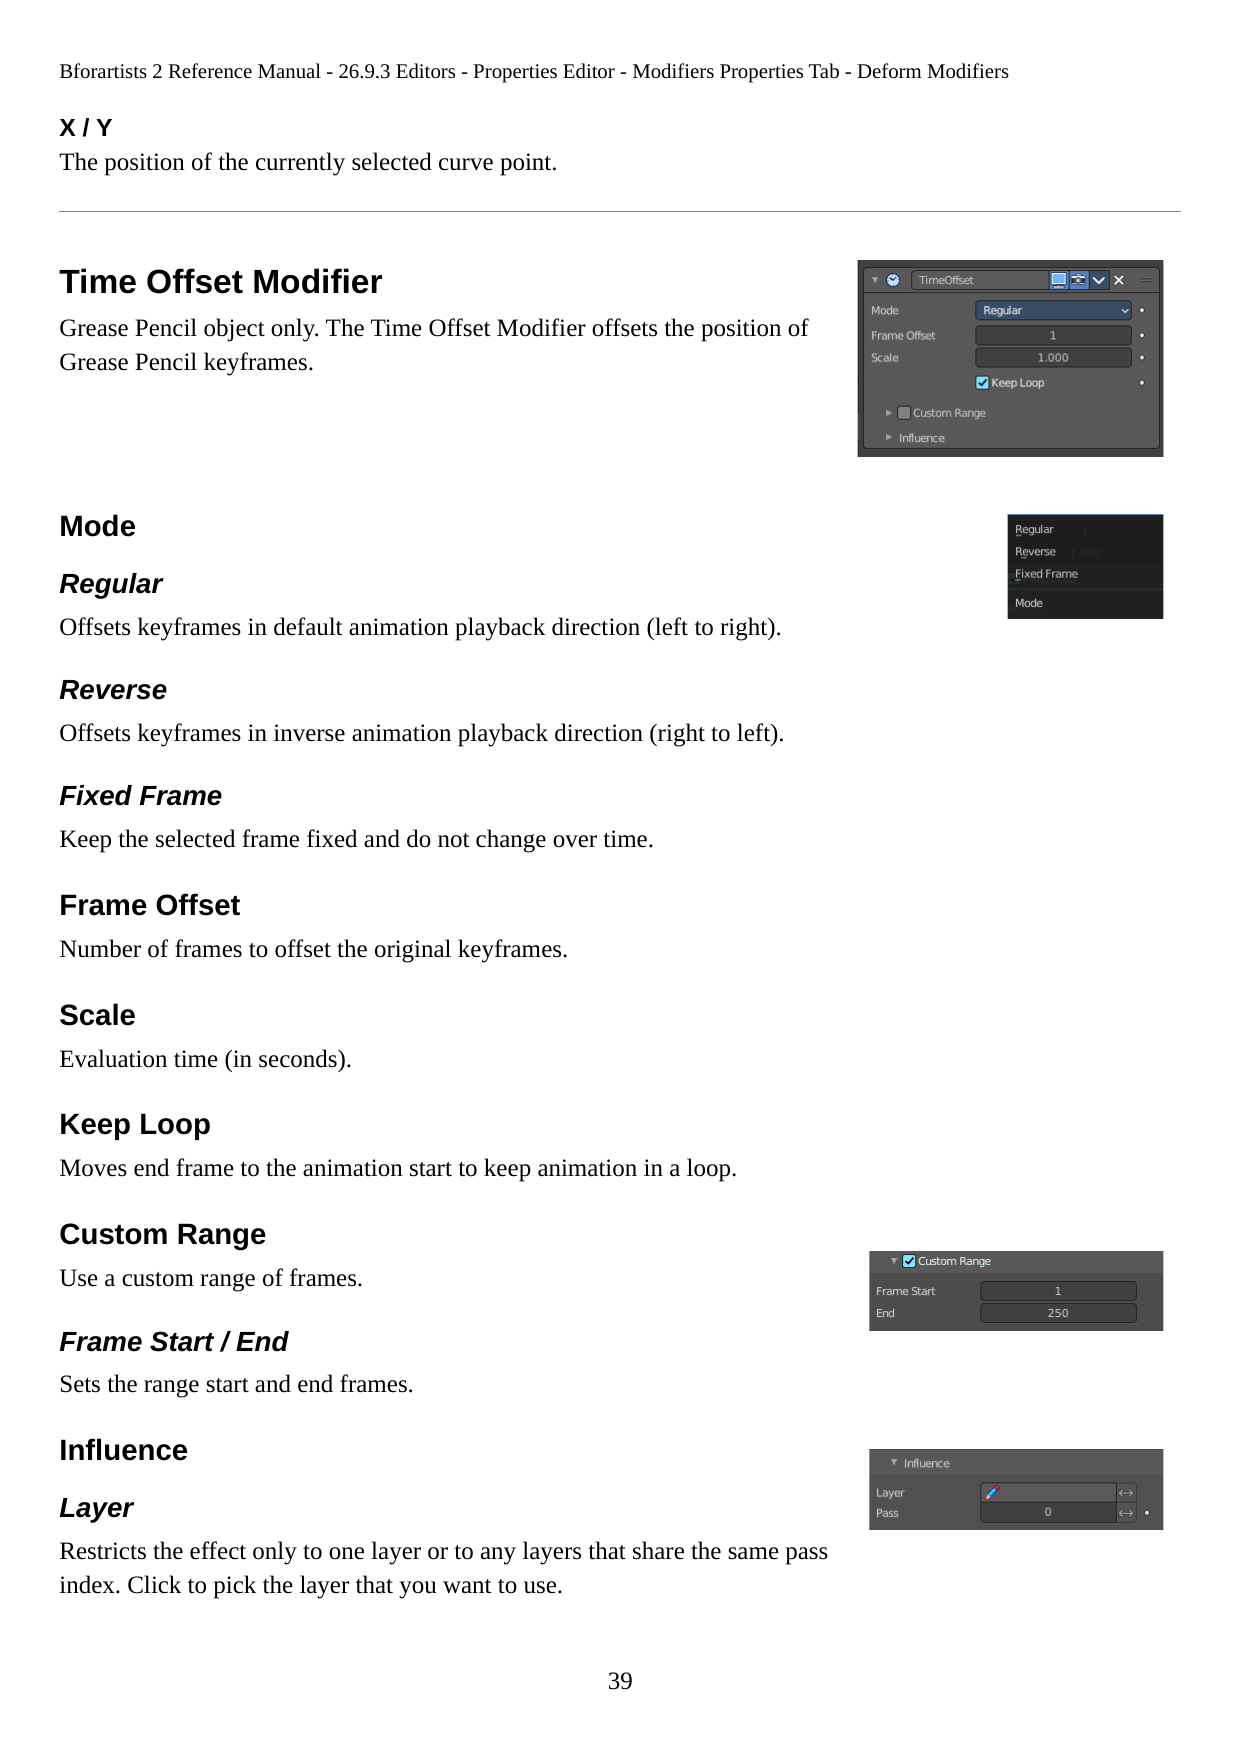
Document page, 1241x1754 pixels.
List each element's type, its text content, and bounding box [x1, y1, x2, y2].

text Moves end frame to the animation start to keep animation in a loop. [59, 1153, 1181, 1182]
text The position of the currently selected curve point. [59, 147, 1181, 176]
picture [1007, 514, 1164, 619]
text Evaluation time (in seconds). [59, 1044, 1181, 1072]
text Restricts the effect only to one layer or to any layers that share the same pass index. Click to pick the layer that you want to use. [59, 1536, 1181, 1599]
subtitle Frame Start / End [59, 1325, 1181, 1357]
text Offsets keyframes in default animation playback direction (left to right). [59, 612, 1181, 641]
subtitle Frame Offset [59, 887, 1181, 921]
subtitle Mode [59, 509, 1181, 543]
text Keep the selected frame fixed and do not change over time. [59, 824, 1181, 853]
subtitle [1164, 568, 1181, 599]
subtitle Influence [59, 1433, 1181, 1467]
text Use a custom range of frames. [59, 1263, 869, 1292]
subtitle Reverse [59, 673, 1181, 705]
picture [857, 260, 1164, 457]
subtitle Regular [59, 568, 1007, 599]
subtitle Scale [59, 997, 1181, 1031]
text Sets the range start and end frames. [59, 1369, 1181, 1398]
picture [869, 1251, 1164, 1331]
subtitle [1164, 261, 1181, 300]
text Offsets keyframes in inverse animation playback direction (right to left). [59, 718, 1181, 747]
subtitle Fixed Frame [59, 779, 1181, 811]
subtitle Keep Loop [59, 1107, 1181, 1141]
text Grease Pencil object only. The Time Offset Modifier offsets the position of Grease Pencil keyframes. [59, 313, 857, 376]
picture [869, 1449, 1164, 1530]
subtitle Custom Range [59, 1217, 1181, 1251]
subtitle Layer [59, 1492, 869, 1524]
text Number of frames to offset the original keyframes. [59, 934, 1181, 962]
subtitle X / Y [59, 113, 1181, 141]
subtitle Time Offset Modifier [59, 261, 857, 300]
subtitle [1164, 1492, 1181, 1524]
